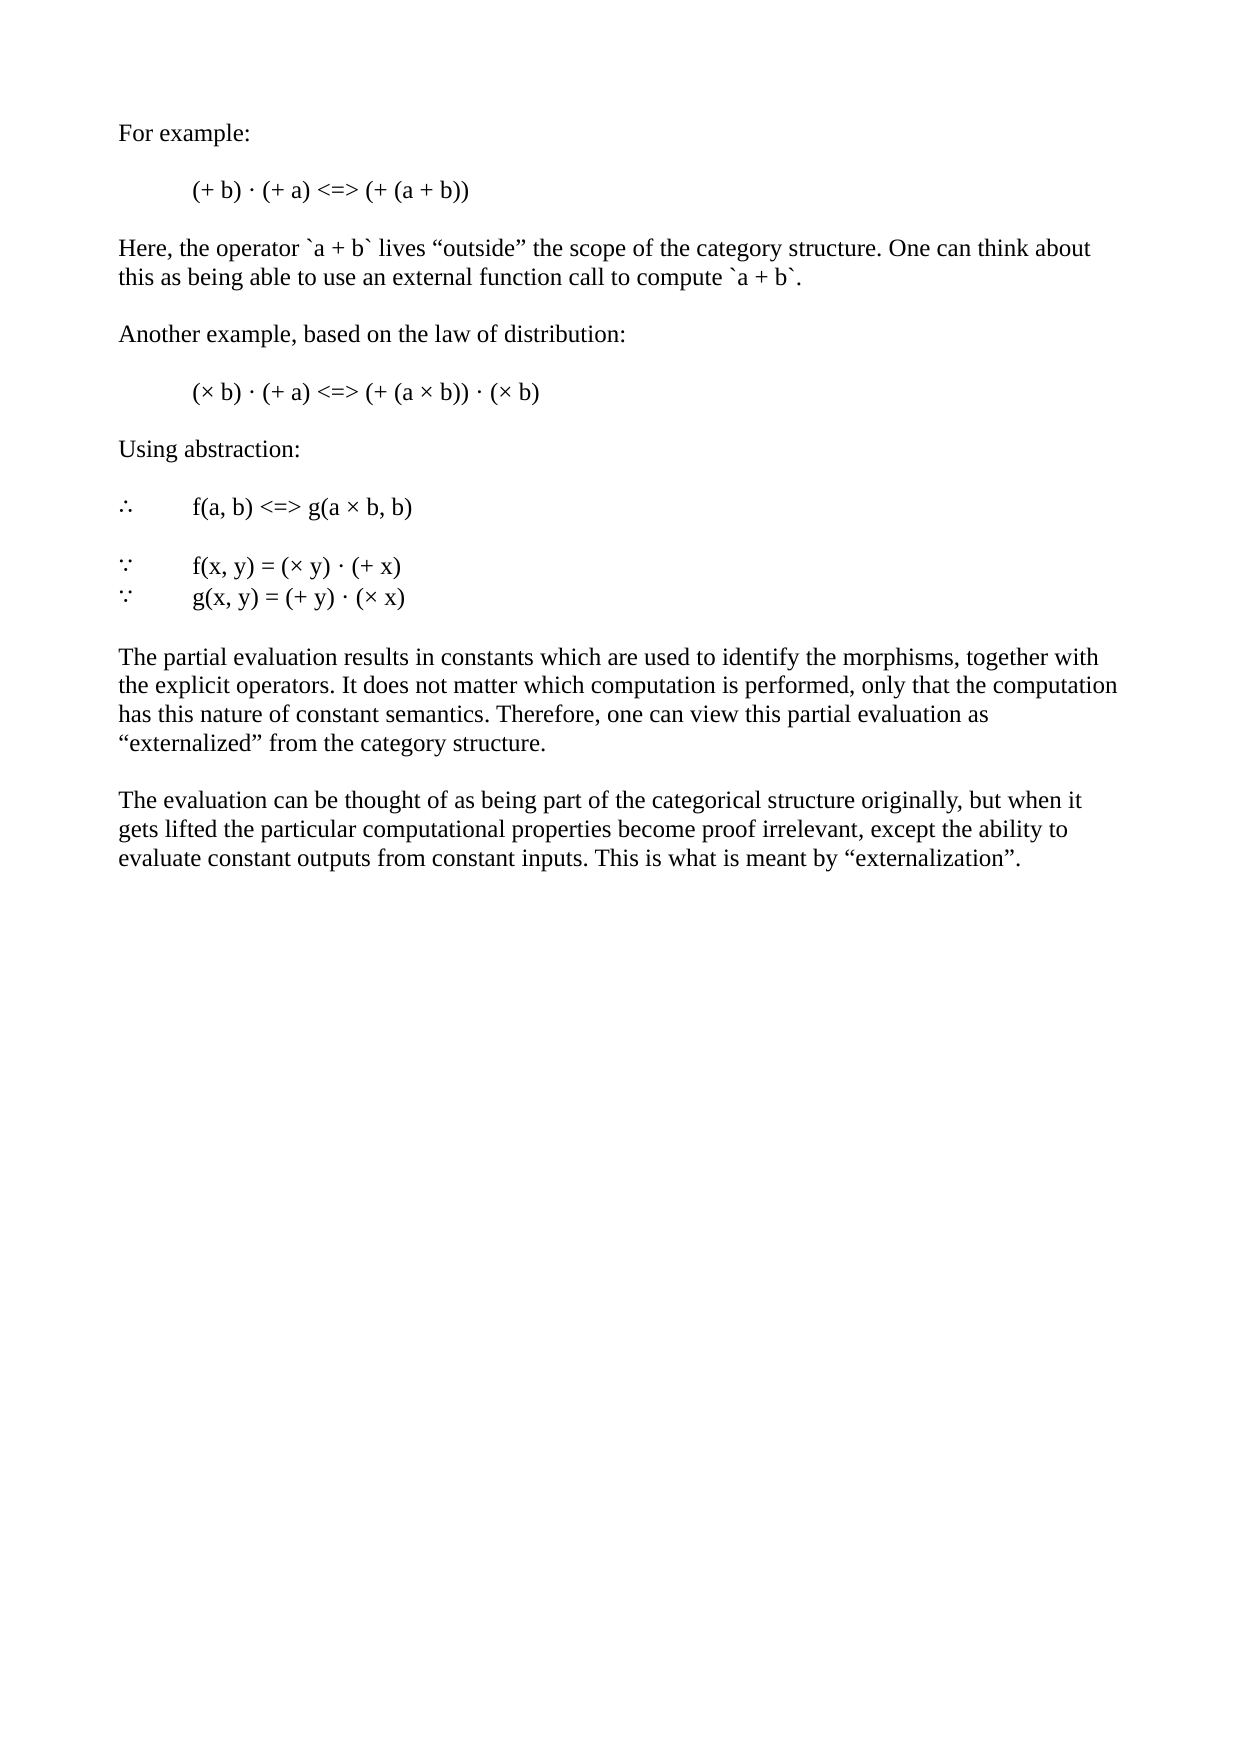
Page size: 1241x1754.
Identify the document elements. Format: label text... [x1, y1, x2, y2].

text Here, the operator `a + b` lives “outside” the scope of the category structure. One can think about this as being able to use an external function call to compute `a + b`. [118, 233, 1122, 291]
text For example: [118, 118, 1122, 147]
text The partial evaluation results in constants which are used to identify the morphisms, together with the explicit operators. It does not matter which computation is performed, only that the computation has this nature of constant semantics. Therefore, one can view this partial evaluation as “externalized” from the category structure. [118, 642, 1122, 757]
text (× b) · (+ a) <=> (+ (a × b)) · (× b) [118, 377, 1122, 406]
text The evaluation can be thought of as being part of the categorical structure originally, but when it gets lifted the particular computational properties become proof irrelevant, except the ability to evaluate constant outputs from constant inputs. This is what is meant by “externalization”. [118, 786, 1122, 872]
text ∵ f(x, y) = (× y) · (+ x) ∵ g(x, y) = (+ y) · (× x) [118, 551, 1122, 613]
text ∴ f(a, b) <=> g(a × b, b) [118, 492, 1122, 523]
text (+ b) · (+ a) <=> (+ (a + b)) [118, 176, 1122, 204]
text Another example, based on the law of distribution: [118, 319, 1122, 348]
text Using abstraction: [118, 434, 1122, 463]
